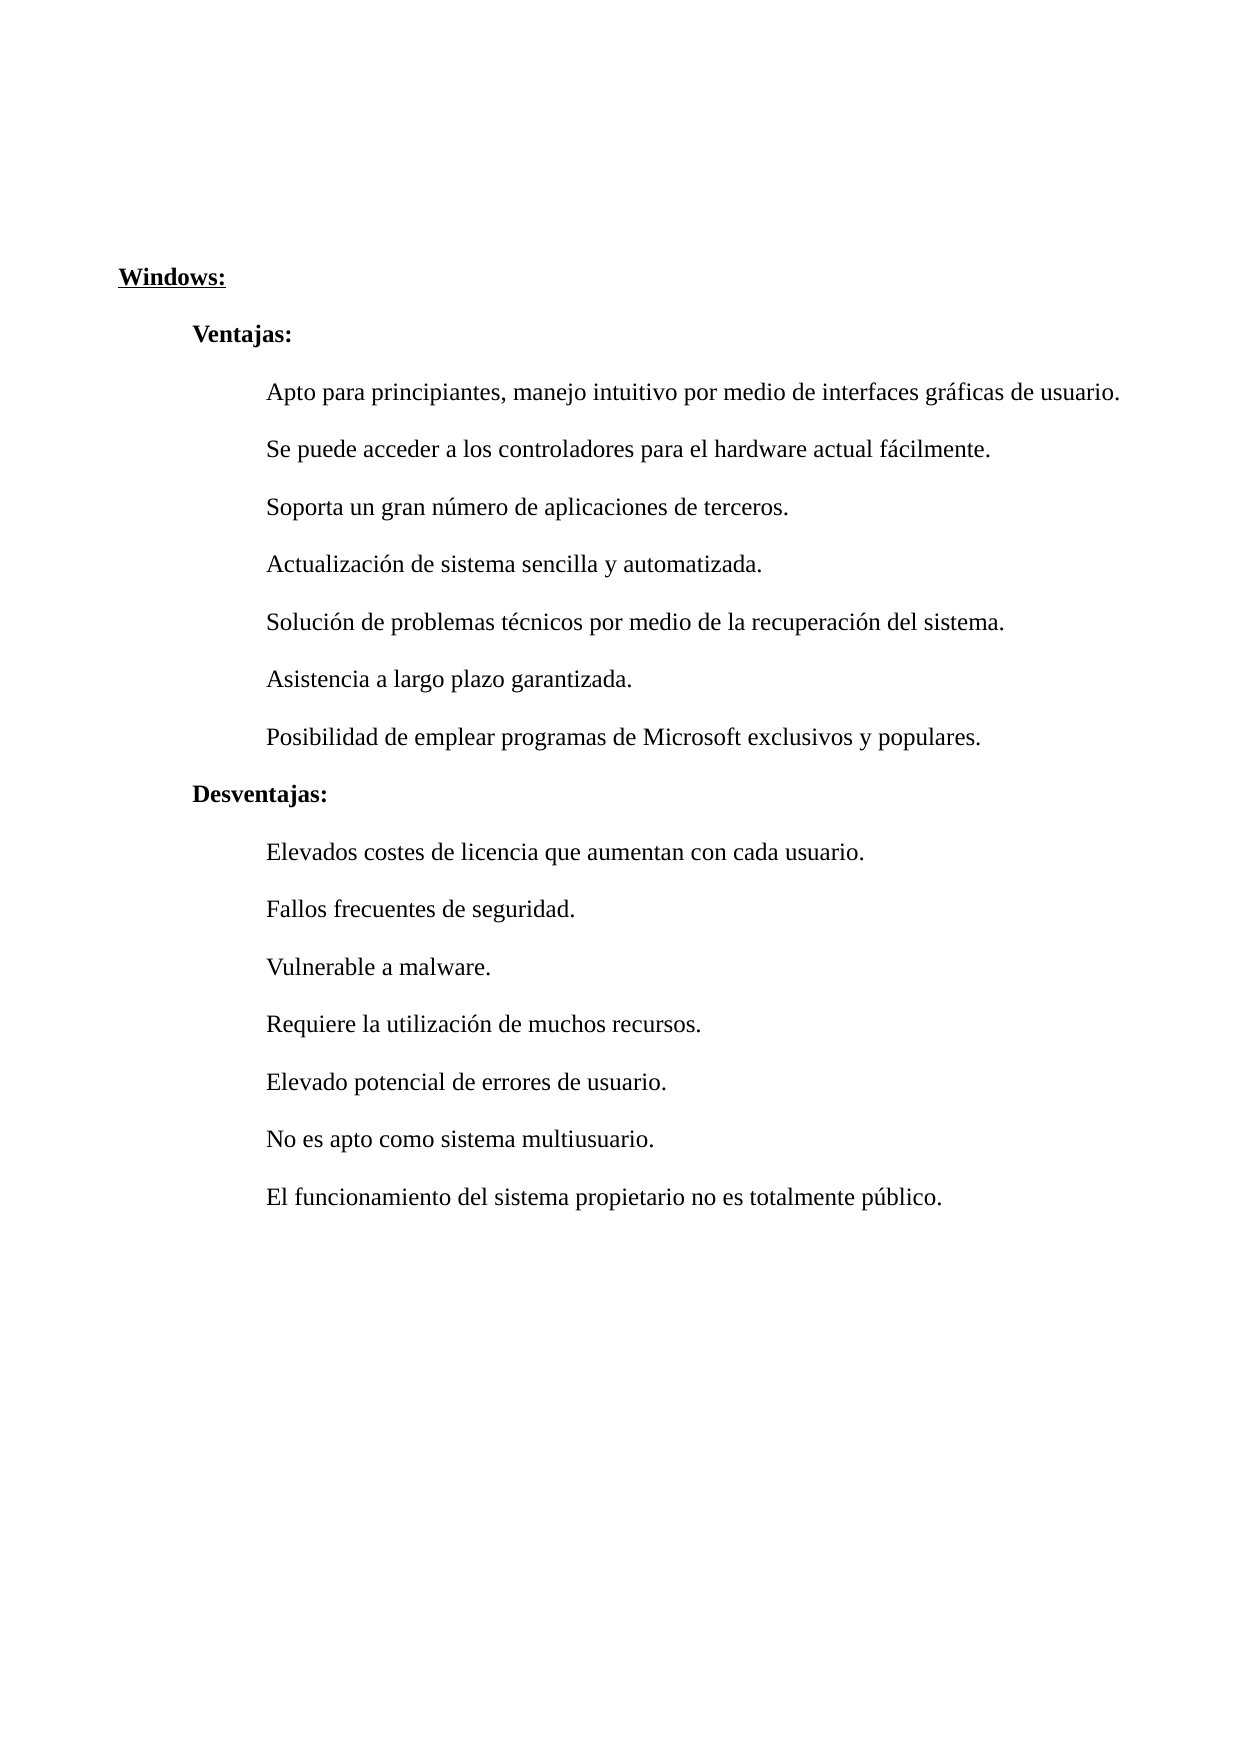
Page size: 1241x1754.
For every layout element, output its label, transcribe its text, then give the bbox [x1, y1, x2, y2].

text Solución de problemas técnicos por medio de la recuperación del sistema. [118, 607, 1122, 636]
text Posibilidad de emplear programas de Microsoft exclusivos y populares. [118, 722, 1122, 751]
text Se puede acceder a los controladores para el hardware actual fácilmente. [118, 434, 1122, 463]
text Vulnerable a malware. [118, 952, 1122, 981]
text Fallos frecuentes de seguridad. [118, 894, 1122, 923]
text Soporta un gran número de aplicaciones de terceros. [118, 492, 1122, 521]
text Requiere la utilización de muchos recursos. [118, 1009, 1122, 1038]
text Actualización de sistema sencilla y automatizada. [118, 549, 1122, 578]
text Elevados costes de licencia que aumentan con cada usuario. [118, 837, 1122, 866]
text Apto para principiantes, manejo intuitivo por medio de interfaces gráficas de usuario. [118, 377, 1122, 406]
text Elevado potencial de errores de usuario. [118, 1067, 1122, 1096]
text Ventajas: [118, 319, 1122, 348]
text Asistencia a largo plazo garantizada. [118, 664, 1122, 693]
text El funcionamiento del sistema propietario no es totalmente público. [118, 1182, 1122, 1211]
text No es apto como sistema multiusuario. [118, 1124, 1122, 1153]
text Windows: [118, 262, 1122, 291]
text Desventajas: [118, 779, 1122, 808]
